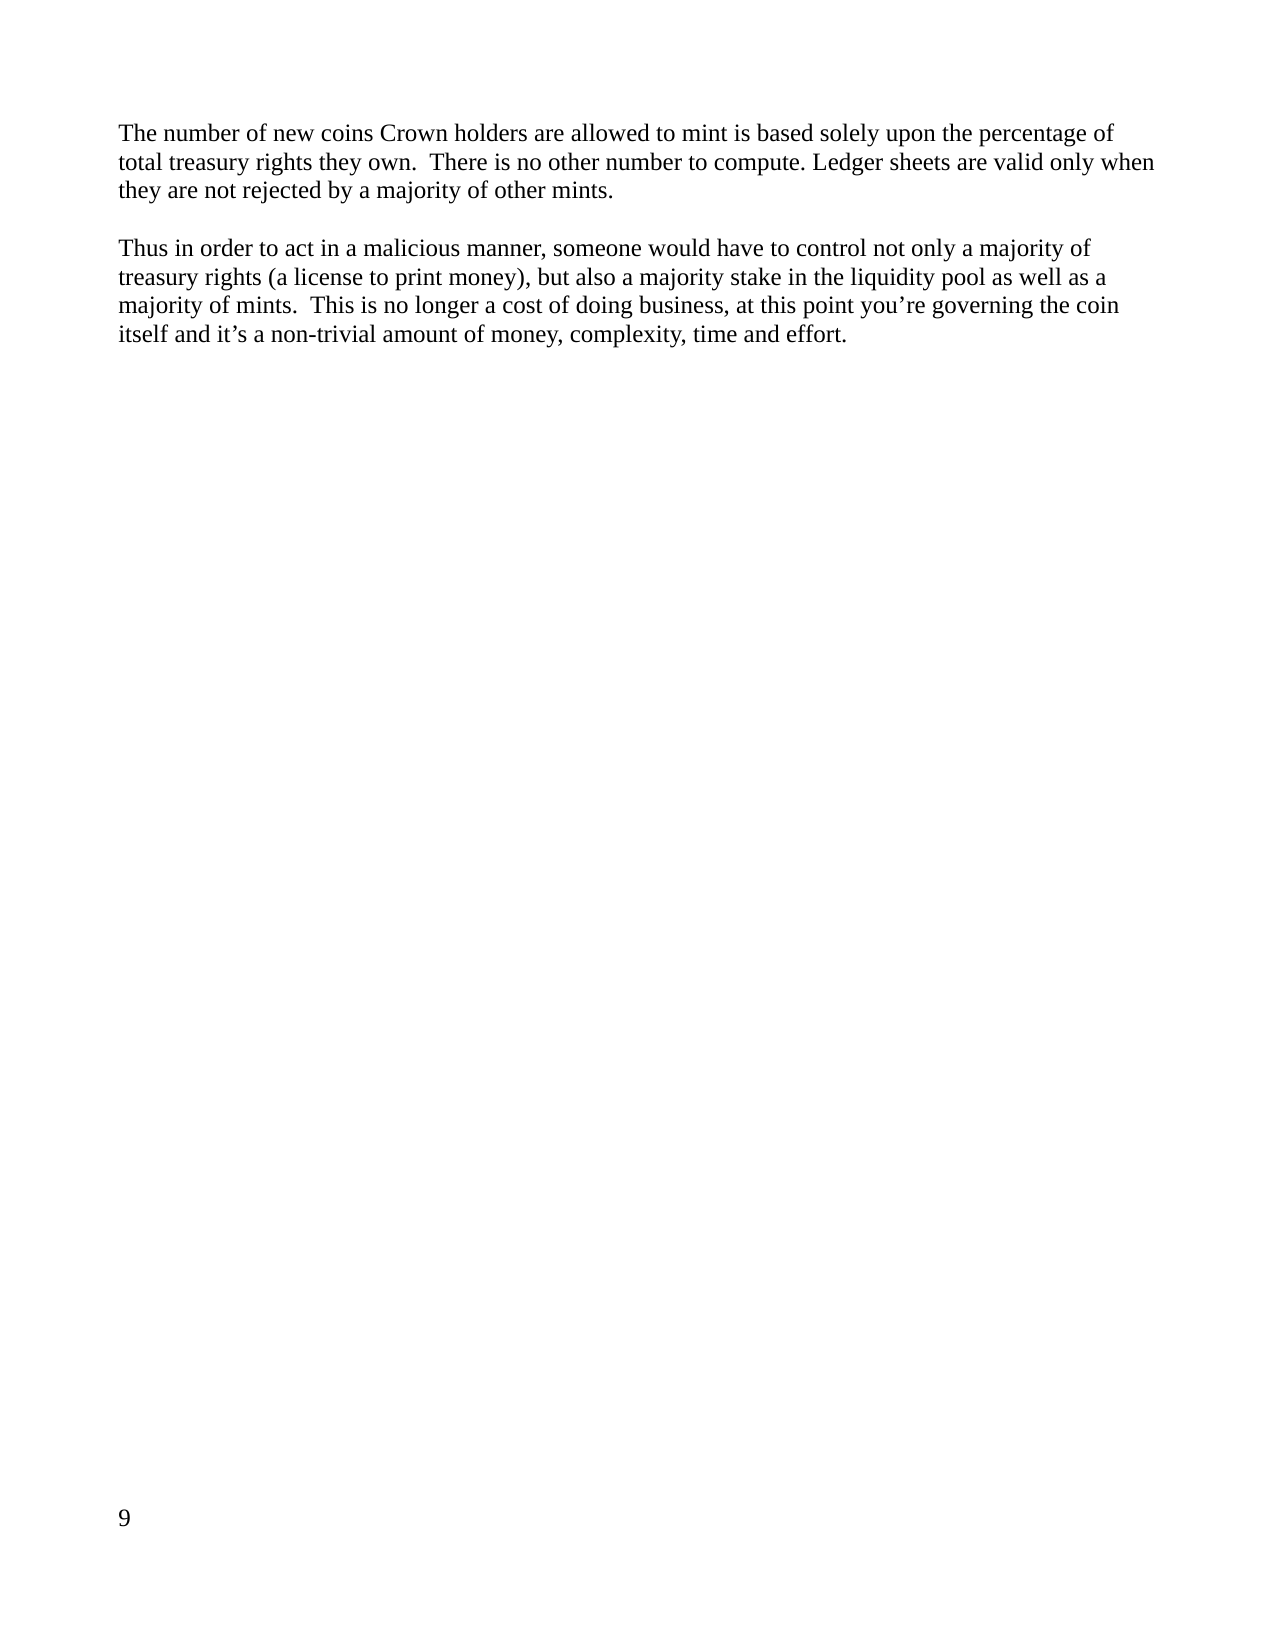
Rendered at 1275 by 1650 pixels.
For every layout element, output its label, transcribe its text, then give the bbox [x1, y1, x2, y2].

text Thus in order to act in a malicious manner, someone would have to control not only a majority of treasury rights (a license to print money), but also a majority stake in the liquidity pool as well as a majority of mints. This is no longer a cost of doing business, at this point you’re governing the coin itself and it’s a non-trivial amount of money, complexity, time and effort. [118, 233, 1157, 348]
text The number of new coins Crown holders are allowed to mint is based solely upon the percentage of total treasury rights they own. There is no other number to compute. Ledger sheets are valid only when they are not rejected by a majority of other mints. [118, 118, 1157, 204]
